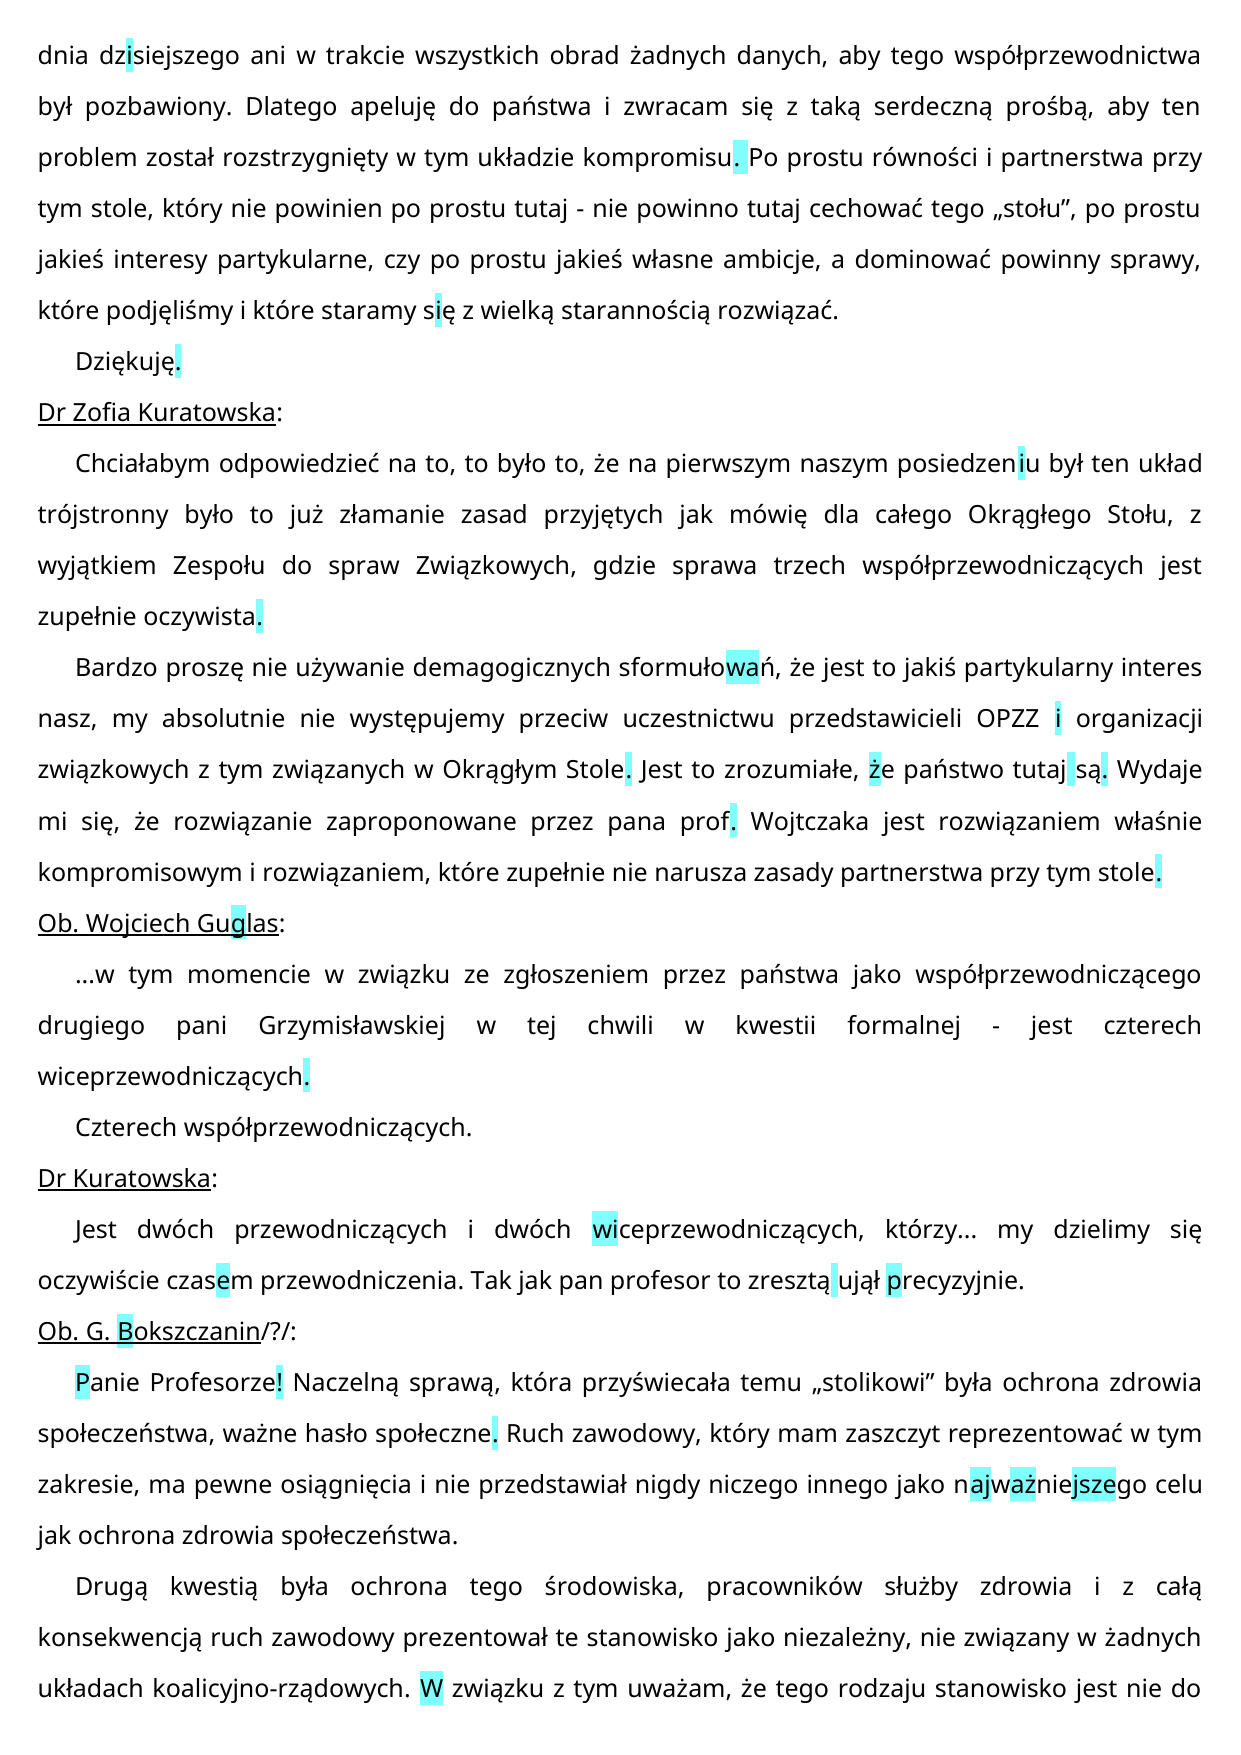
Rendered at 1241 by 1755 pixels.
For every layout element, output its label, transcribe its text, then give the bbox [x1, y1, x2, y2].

text Chciałabym odpowiedzieć na to, to było to, że na pierwszym naszym posiedzeniu był ten układ trójstronny było to już złamanie zasad przyjętych jak mówię dla całego Okrągłego Stołu, z wyjątkiem Zespołu do spraw Związkowych, gdzie sprawa trzech współprzewodniczących jest zupełnie oczywista. [37, 446, 1203, 633]
text dnia dzisiejszego ani w trakcie wszystkich obrad żadnych danych, aby tego współprzewodnictwa był pozbawiony. Dlatego apeluję do państwa i zwracam się z taką serdeczną prośbą, aby ten problem został rozstrzygnięty w tym układzie kompromisu. Po prostu równości i partnerstwa przy tym stole, który nie powinien po prostu tutaj - nie powinno tutaj cechować tego „stołu”, po prostu jakieś interesy partykularne, czy po prostu jakieś własne ambicje, a dominować powinny sprawy, które podjęliśmy i które staramy się z wielką starannością rozwiązać. [37, 37, 1203, 327]
text Ob. G. Bokszczanin/?/: [37, 1313, 1203, 1348]
text Drugą kwestią była ochrona tego środowiska, pracowników służby zdrowia i z całą konsekwencją ruch zawodowy prezentował te stanowisko jako niezależny, nie związany w żadnych układach koalicyjno-rządowych. W związku z tym uważam, że tego rodzaju stanowisko jest nie do [37, 1569, 1203, 1705]
text Czterech współprzewodniczących. [37, 1109, 1203, 1143]
text Dziękuję. [37, 344, 1203, 378]
text Ob. Wojciech Guglas: [37, 905, 1203, 939]
text Jest dwóch przewodniczących i dwóch wiceprzewodniczących, którzy... my dzielimy się oczywiście czasem przewodniczenia. Tak jak pan profesor to zresztą ujął precyzyjnie. [37, 1211, 1203, 1297]
text ...w tym momencie w związku ze zgłoszeniem przez państwa jako współprzewodniczącego drugiego pani Grzymisławskiej w tej chwili w kwestii formalnej - jest czterech wiceprzewodniczących. [37, 956, 1203, 1092]
text Dr Zofia Kuratowska: [37, 395, 1203, 429]
text Dr Kuratowska: [37, 1160, 1203, 1194]
text Panie Profesorze! Naczelną sprawą, która przyświecała temu „stolikowi” była ochrona zdrowia społeczeństwa, ważne hasło społeczne. Ruch zawodowy, który mam zaszczyt reprezentować w tym zakresie, ma pewne osiągnięcia i nie przedstawiał nigdy niczego innego jako najważniejszego celu jak ochrona zdrowia społeczeństwa. [37, 1364, 1203, 1552]
text Bardzo proszę nie używanie demagogicznych sformułowań, że jest to jakiś partykularny interes nasz, my absolutnie nie występujemy przeciw uczestnictwu przedstawicieli OPZZ i organizacji związkowych z tym związanych w Okrągłym Stole. Jest to zrozumiałe, że państwo tutaj są. Wydaje mi się, że rozwiązanie zaproponowane przez pana prof. Wojtczaka jest rozwiązaniem właśnie kompromisowym i rozwiązaniem, które zupełnie nie narusza zasady partnerstwa przy tym stole. [37, 650, 1203, 888]
